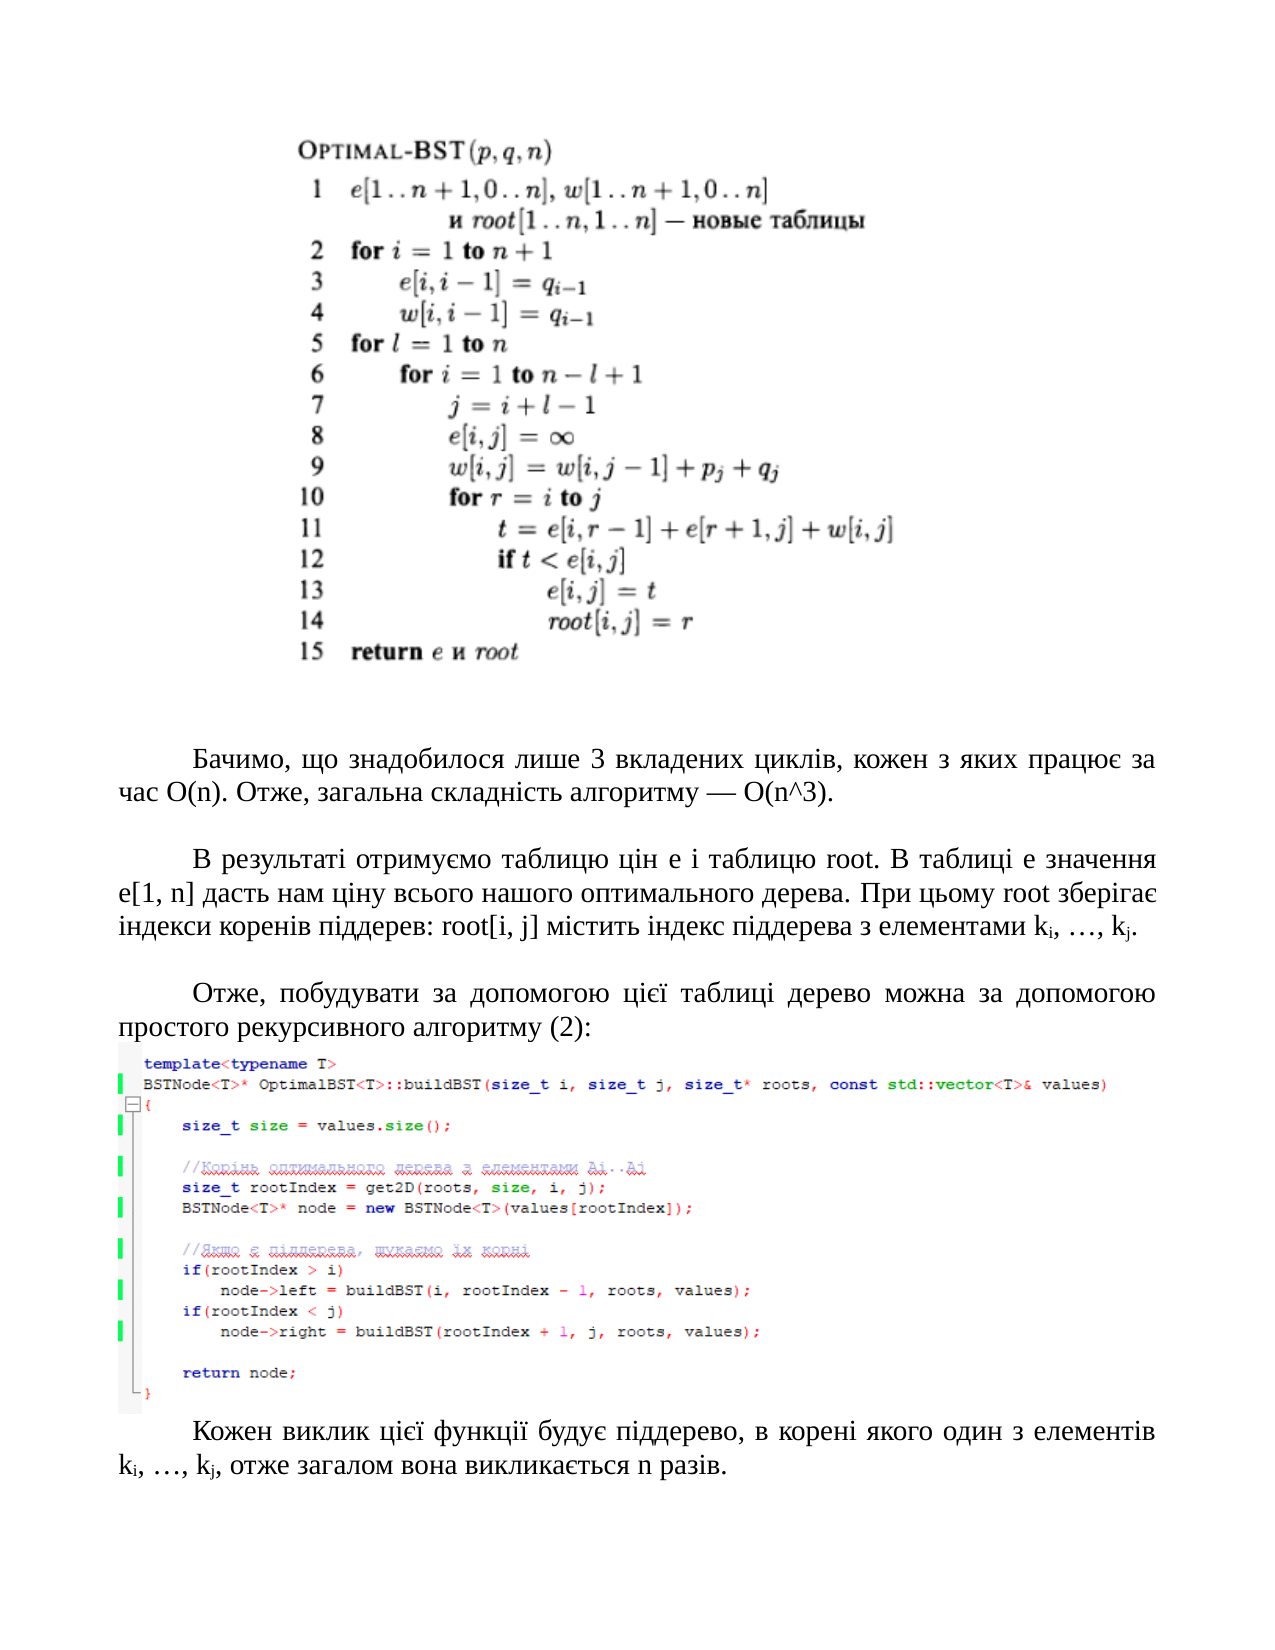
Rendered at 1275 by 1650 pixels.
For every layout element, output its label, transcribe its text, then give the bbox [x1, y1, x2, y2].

text В результаті отримуємо таблицю цін e і таблицю root. В таблиці е значення e[1, n] дасть нам ціну всього нашого оптимального дерева. При цьому root зберігає індекси коренів піддерев: root[i, j] містить індекс піддерева з елементами ki, …, kj. [118, 841, 1157, 942]
picture [278, 118, 997, 708]
text Бачимо, що знадобилося лише 3 вкладених циклів, кожен з яких працює за час O(n). Отже, загальна складність алгоритму — O(n^3). [118, 741, 1157, 808]
text Кожен виклик цієї функції будує піддерево, в корені якого один з елементів ki, …, kj, отже загалом вона викликається n разів. [118, 1414, 1157, 1481]
picture [118, 1042, 1157, 1414]
text Отже, побудувати за допомогою цієї таблиці дерево можна за допомогою простого рекурсивного алгоритму (2): [118, 976, 1157, 1042]
